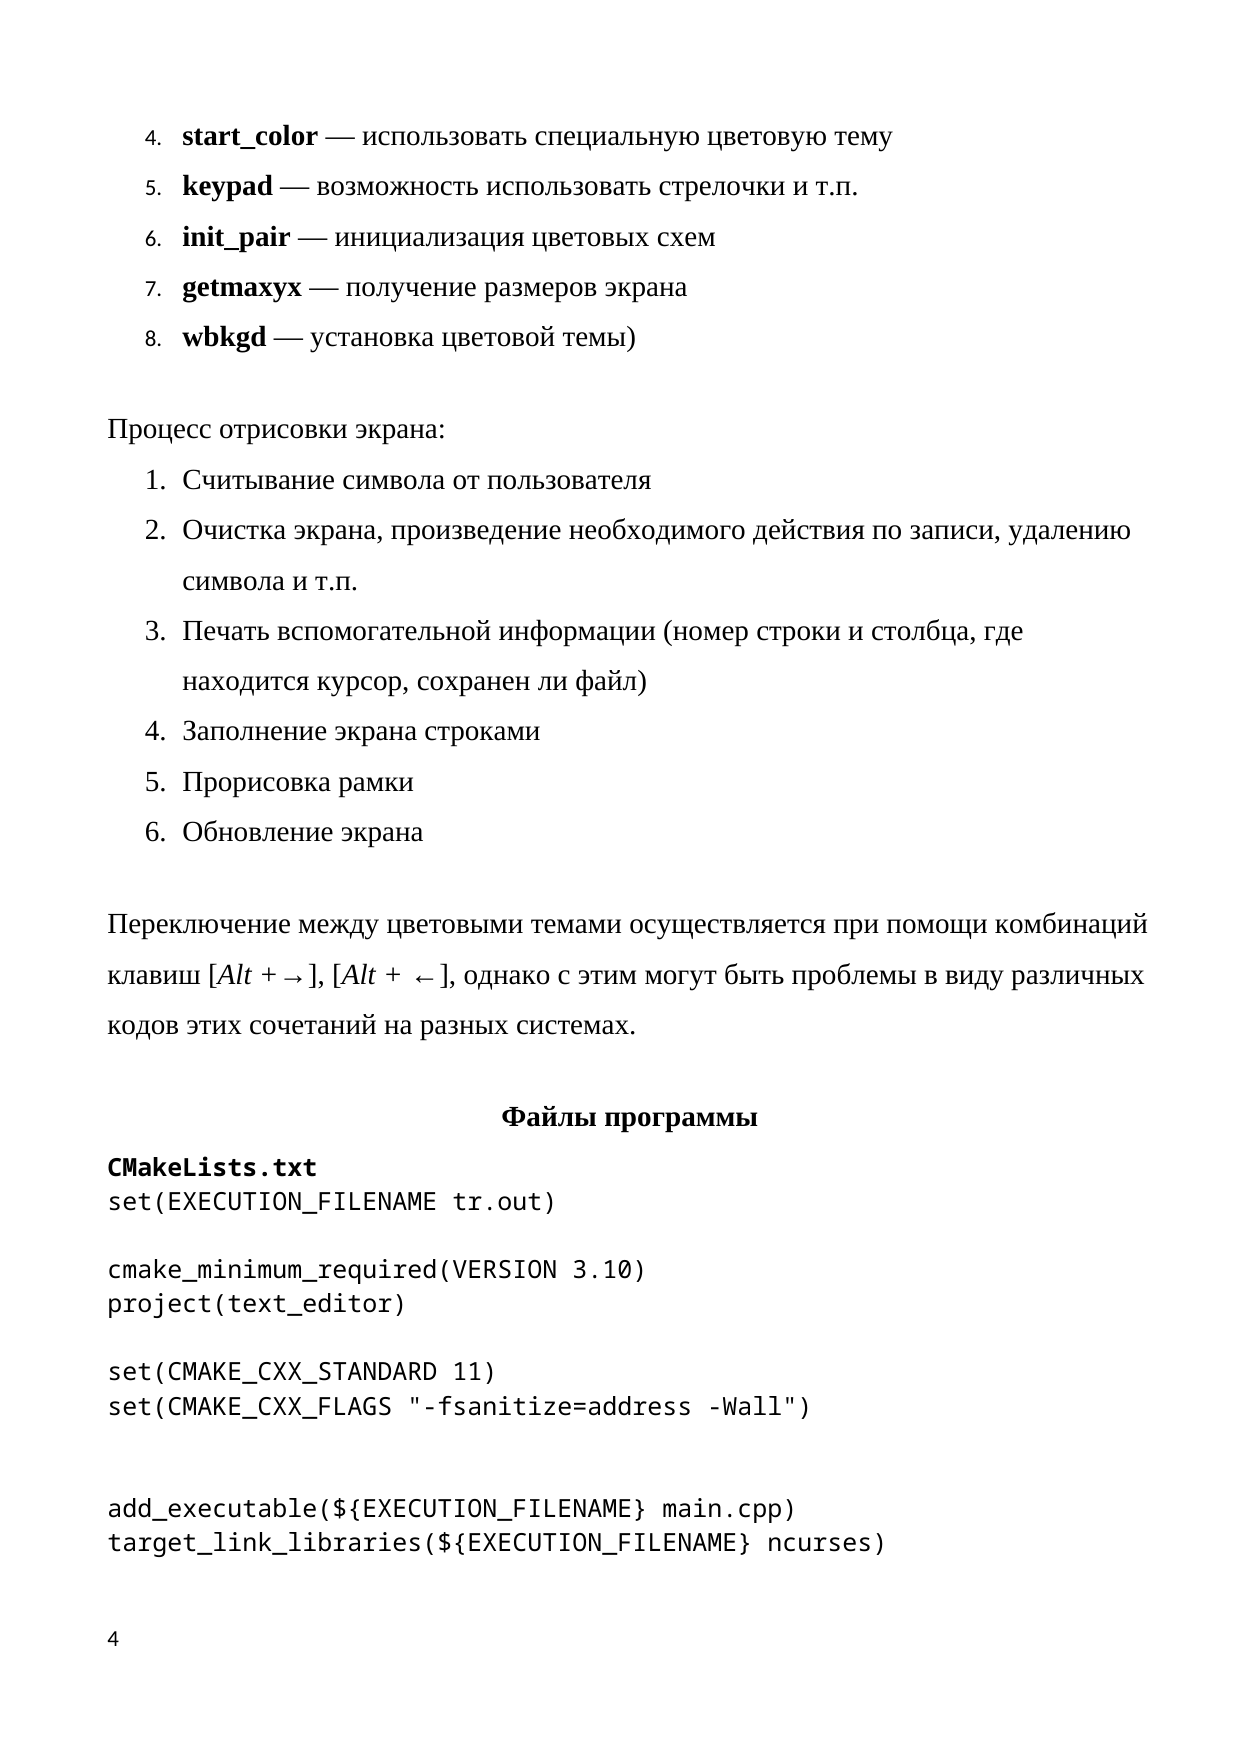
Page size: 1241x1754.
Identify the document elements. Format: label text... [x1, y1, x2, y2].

list Очистка экрана, произведение необходимого действия по записи, удалению символа и т.п. [144, 512, 1153, 596]
list keypad — возможность использовать стрелочки и т.п. [144, 168, 1153, 202]
list Обновление экрана [144, 814, 1153, 848]
text CMakeLists.txt [107, 1150, 1153, 1184]
text cmake_minimum_required(VERSION 3.10) [107, 1252, 1153, 1286]
list wbkgd — установка цветовой темы) [144, 319, 1153, 353]
list Заполнение экрана строками [144, 713, 1153, 747]
list start_color — использовать специальную цветовую тему [144, 118, 1153, 152]
text Файлы программы [107, 1099, 1153, 1133]
list Печать вспомогательной информации (номер строки и столбца, где находится курсор, сохранен ли файл) [144, 613, 1153, 697]
text set(CMAKE_CXX_FLAGS "-fsanitize=address -Wall") [107, 1388, 1153, 1422]
list getmaxyx — получение размеров экрана [144, 269, 1153, 303]
text target_link_libraries(${EXECUTION_FILENAME} ncurses) [107, 1524, 1153, 1558]
list Считывание символа от пользователя [144, 462, 1153, 496]
list Прорисовка рамки [144, 764, 1153, 797]
text set(CMAKE_CXX_STANDARD 11) [107, 1354, 1153, 1388]
text set(EXECUTION_FILENAME tr.out) [107, 1184, 1153, 1218]
text Процесс отрисовки экрана: [107, 412, 1153, 445]
list init_pair — инициализация цветовых схем [144, 219, 1153, 252]
text add_executable(${EXECUTION_FILENAME} main.cpp) [107, 1490, 1153, 1524]
text Переключение между цветовыми темами осуществляется при помощи комбинаций клавиш [Alt +→], [Alt + ←], однако с этим могут быть проблемы в виду различных кодов этих сочетаний на разных системах. [107, 906, 1153, 1041]
text project(text_editor) [107, 1286, 1153, 1320]
